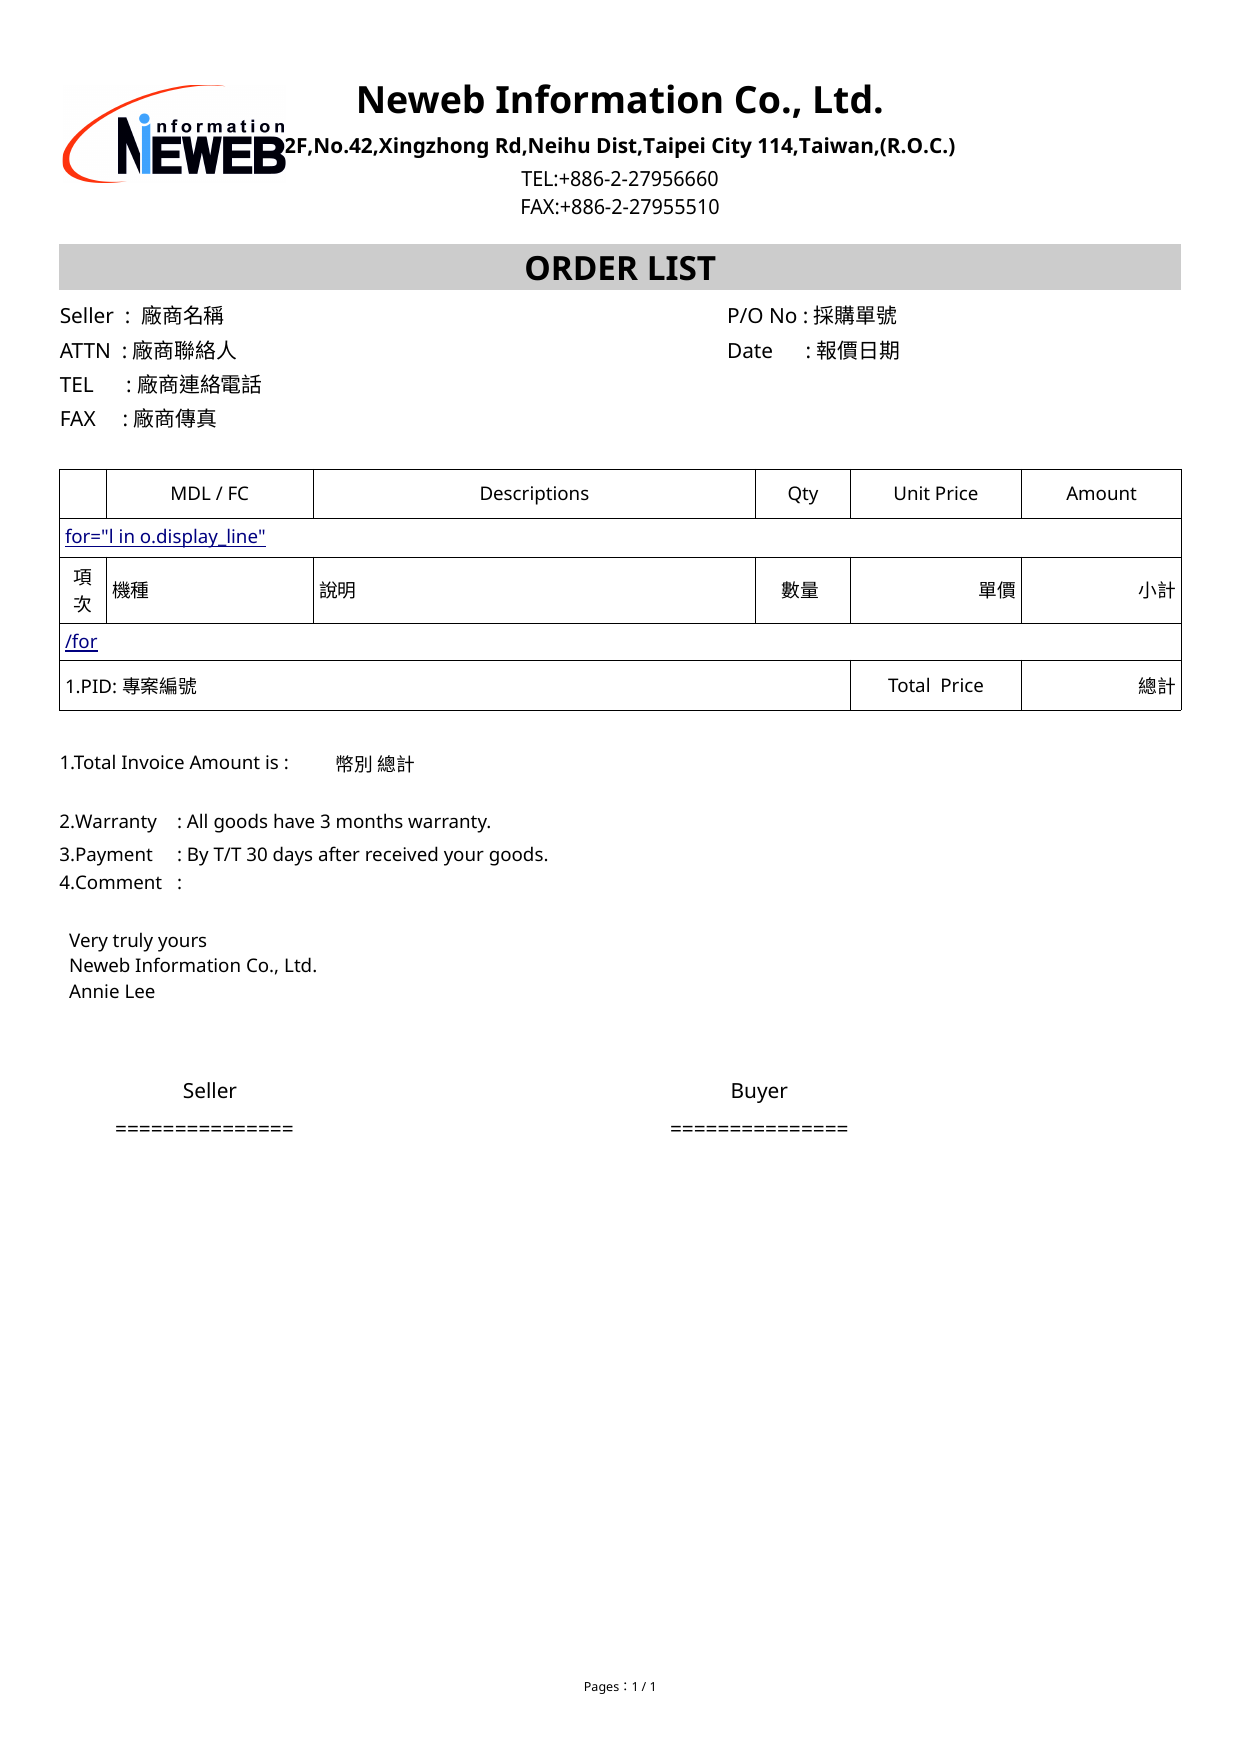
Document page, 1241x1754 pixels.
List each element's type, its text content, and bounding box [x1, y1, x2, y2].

table_cell 數量 [756, 558, 850, 622]
table_cell ATTN : 廠商聯絡人 [60, 334, 727, 368]
table_header Unit Price [851, 470, 1021, 518]
table_cell 小計 [1022, 558, 1181, 622]
table_cell =============== [59, 1114, 360, 1147]
table_header Descriptions [314, 470, 755, 518]
table_cell [885, 1114, 1181, 1147]
table_cell 項次 [60, 558, 106, 622]
table_cell 1.PID: 專案編號 [60, 661, 850, 710]
table_cell Very truly yours Neweb Information Co., Ltd. Annie Lee [59, 927, 1181, 1004]
table_cell =============== [633, 1114, 885, 1147]
table_cell : [177, 870, 1181, 898]
table_cell [59, 898, 177, 927]
table_header : All goods have 3 months warranty. [177, 805, 1181, 841]
table_cell [633, 1147, 885, 1179]
table_cell [59, 1147, 360, 1179]
table_header Qty [756, 470, 850, 518]
table_header 幣別 總計 [325, 744, 1181, 783]
table_header Seller : 廠商名稱 [60, 298, 727, 334]
table_cell 總計 [1022, 661, 1181, 710]
table_cell 說明 [314, 558, 755, 622]
table_header 2.Warranty [59, 805, 177, 841]
table_header Amount [1022, 470, 1181, 518]
table_cell TEL : 廠商連絡電話 [60, 368, 727, 402]
table_cell : By T/T 30 days after received your goods. [177, 841, 1181, 869]
table_cell for="l in o.display_line" [60, 519, 1181, 557]
table_cell Total Price [851, 661, 1021, 710]
table_header P/O No : 採購單號 [727, 298, 1181, 334]
table_header [360, 1070, 632, 1114]
table_cell 單價 [851, 558, 1021, 622]
table_cell 4.Comment [59, 870, 177, 898]
table_cell /for [60, 624, 1181, 659]
table_cell 3.Payment [59, 841, 177, 869]
table_cell [360, 1147, 632, 1179]
table_header Buyer [633, 1070, 885, 1114]
table_cell [727, 402, 1181, 436]
table_cell [177, 898, 1181, 927]
table_header Seller [59, 1070, 360, 1114]
table_cell [885, 1147, 1181, 1179]
table_header ORDER LIST [59, 290, 1181, 295]
picture [62, 85, 286, 183]
table_header [885, 1070, 1181, 1114]
table_header 1.Total Invoice Amount is : [59, 744, 325, 783]
table_cell [727, 368, 1181, 402]
table_header MDL / FC [107, 470, 313, 518]
table_cell 機種 [107, 558, 313, 622]
table_header [60, 470, 106, 518]
table_cell [360, 1114, 632, 1147]
table_cell FAX : 廠商傳真 [60, 402, 727, 436]
table_cell Date : 報價日期 [727, 334, 1181, 368]
